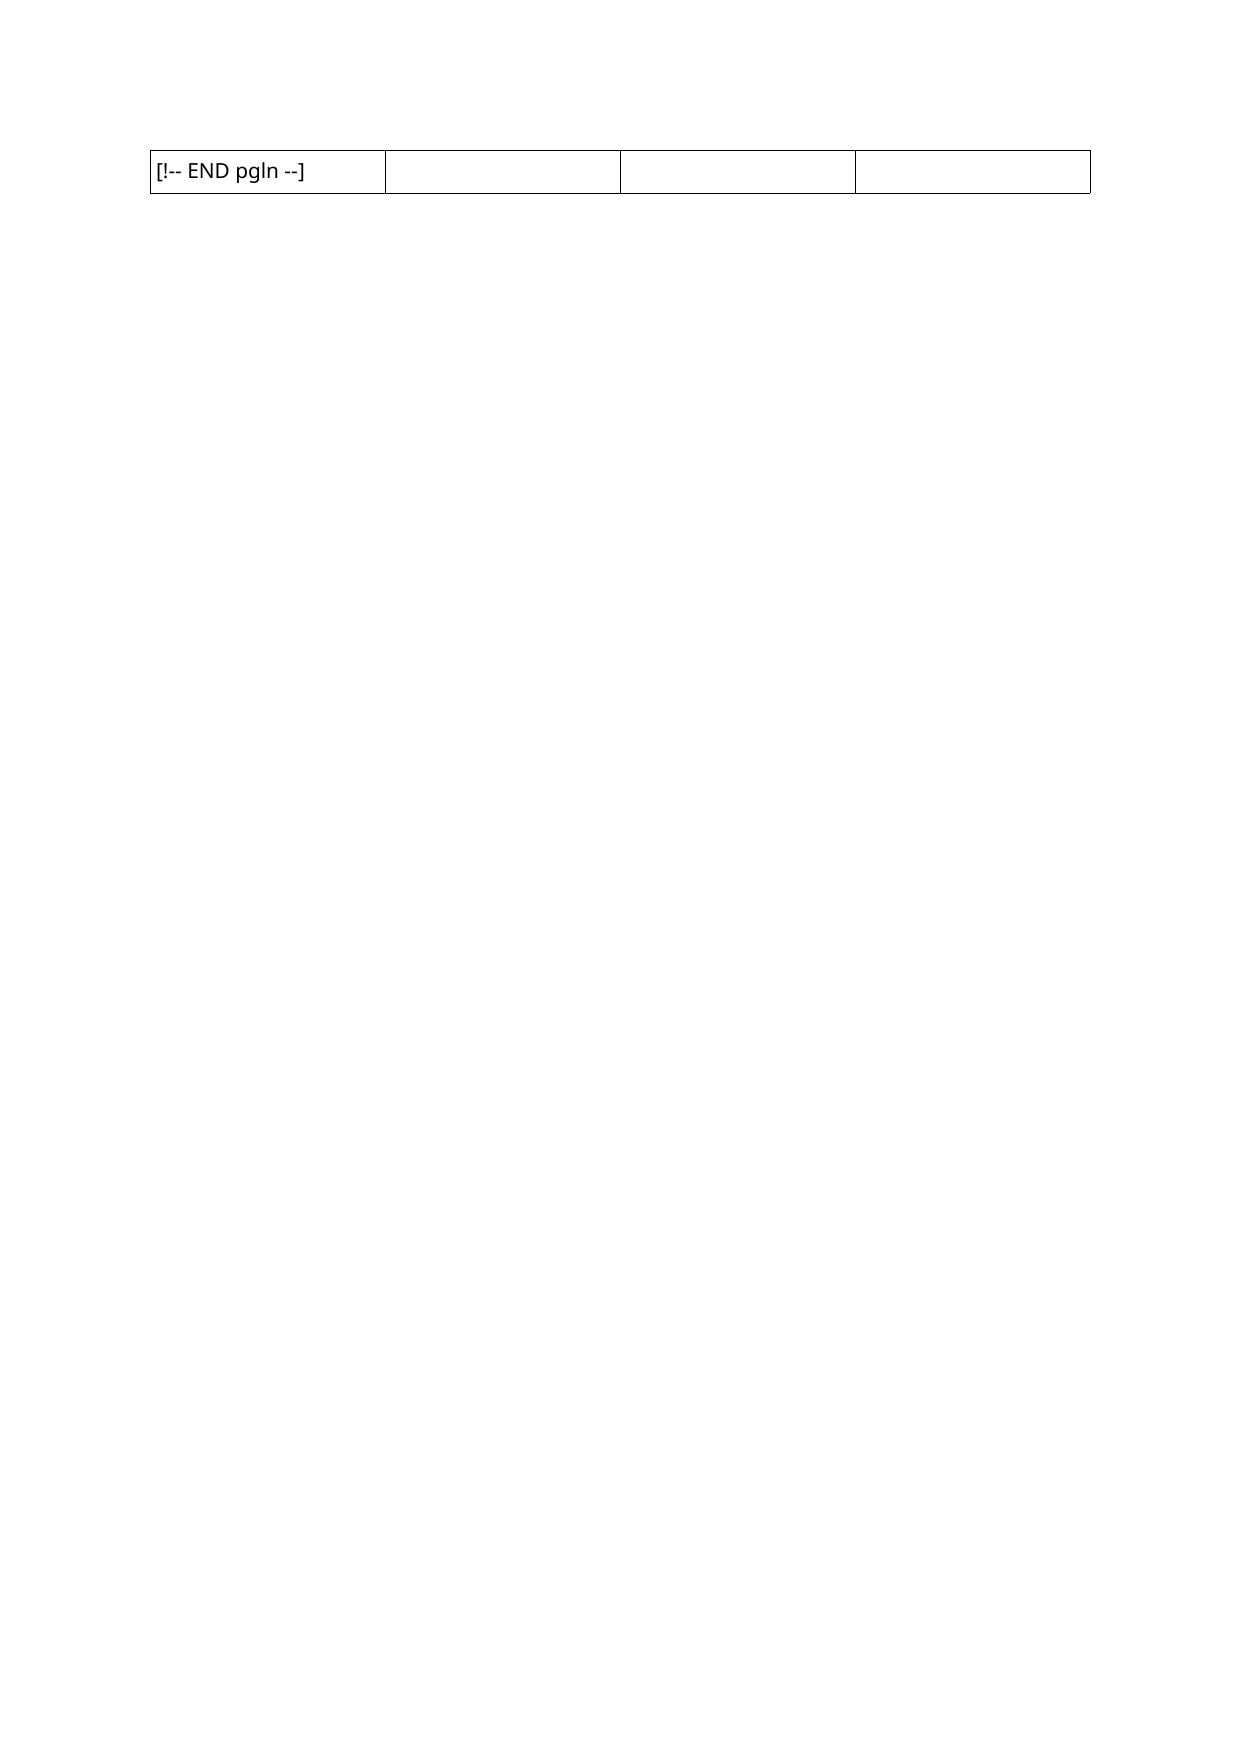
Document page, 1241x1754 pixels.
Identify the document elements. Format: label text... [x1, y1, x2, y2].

table_cell [621, 151, 855, 193]
table_cell [856, 151, 1090, 193]
table_cell [386, 151, 620, 193]
table_cell [!-- END pgln --] [151, 151, 385, 193]
